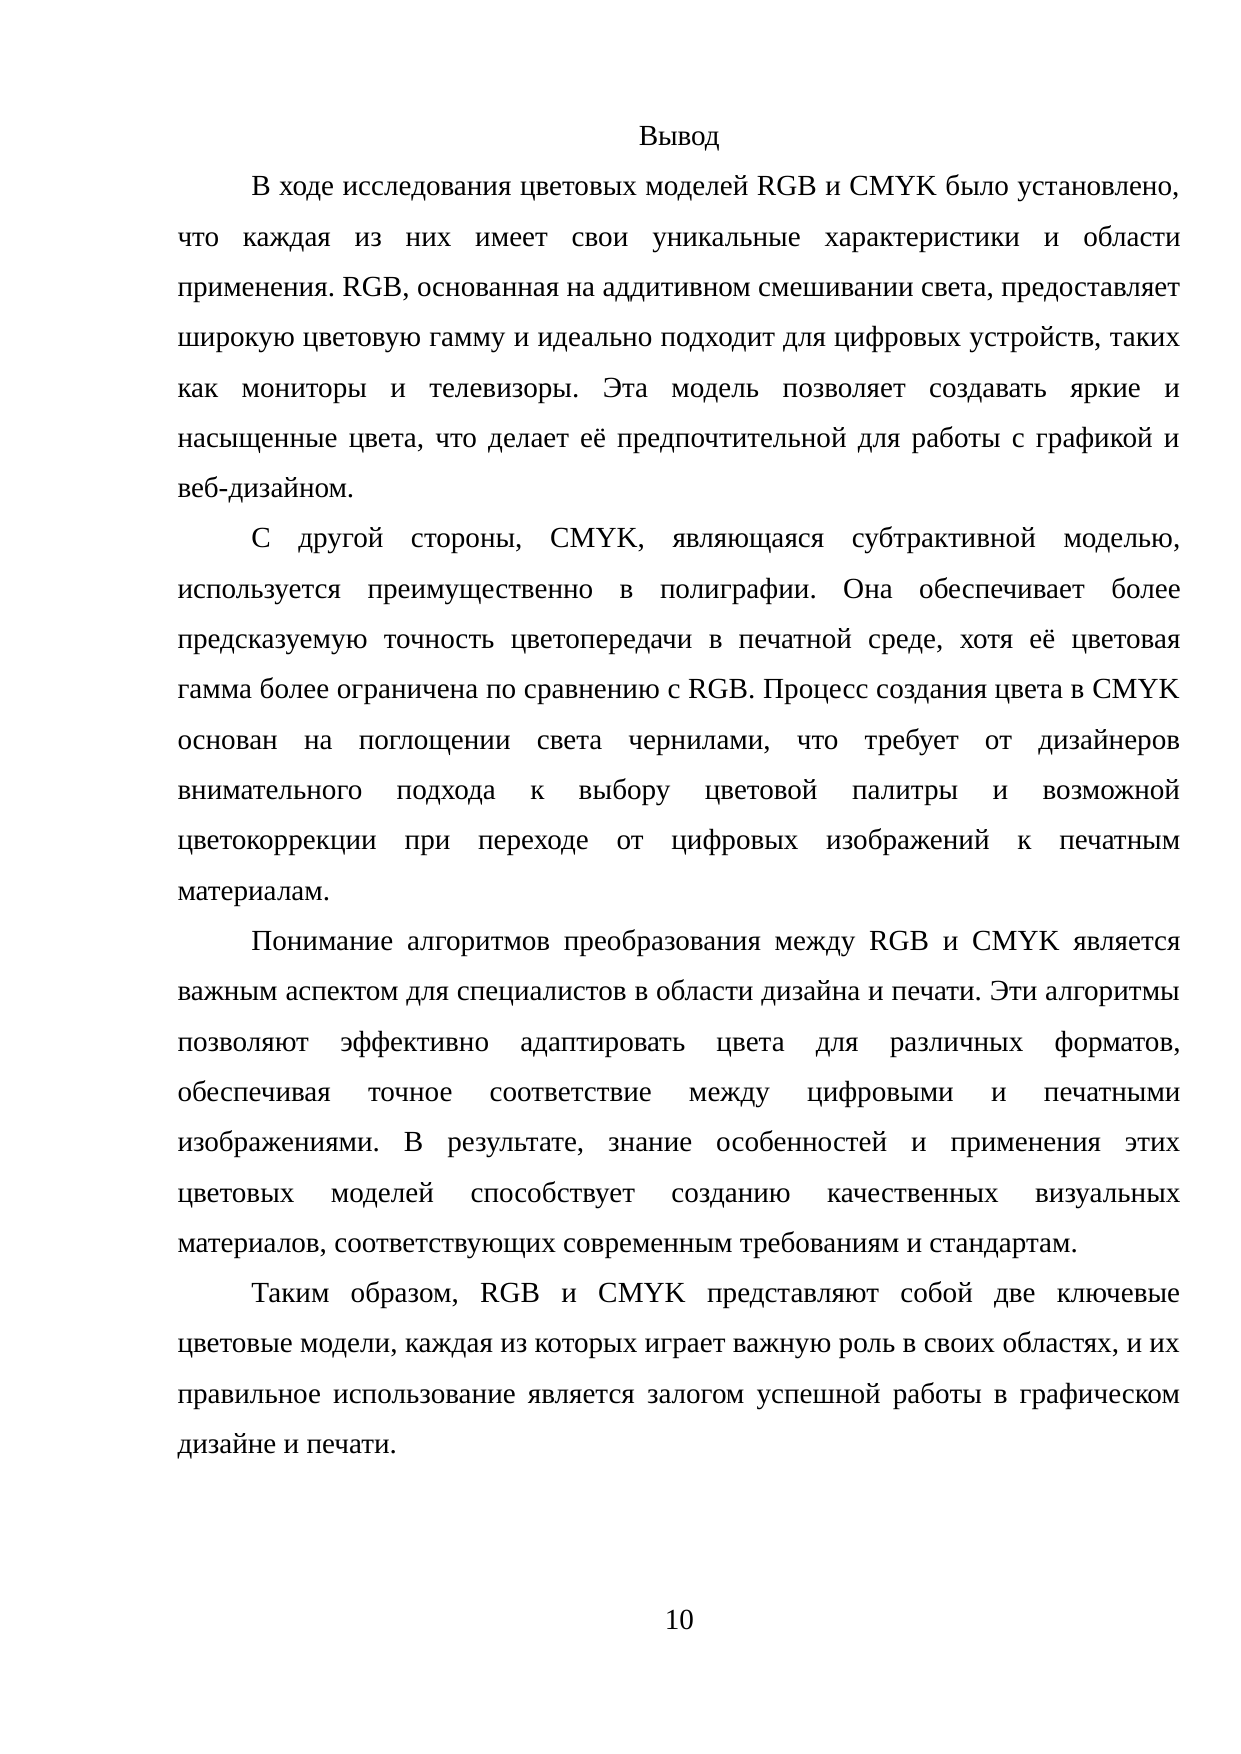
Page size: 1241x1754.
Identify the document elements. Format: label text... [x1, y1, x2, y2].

text Таким образом, RGB и CMYK представляют собой две ключевые цветовые модели, каждая из которых играет важную роль в своих областях, и их правильное использование является залогом успешной работы в графическом дизайне и печати. [177, 1275, 1181, 1460]
text Понимание алгоритмов преобразования между RGB и CMYK является важным аспектом для специалистов в области дизайна и печати. Эти алгоритмы позволяют эффективно адаптировать цвета для различных форматов, обеспечивая точное соответствие между цифровыми и печатными изображениями. В результате, знание особенностей и применения этих цветовых моделей способствует созданию качественных визуальных материалов, соответствующих современным требованиям и стандартам. [177, 923, 1181, 1258]
text Вывод [177, 118, 1181, 152]
text В ходе исследования цветовых моделей RGB и CMYK было установлено, что каждая из них имеет свои уникальные характеристики и области применения. RGB, основанная на аддитивном смешивании света, предоставляет широкую цветовую гамму и идеально подходит для цифровых устройств, таких как мониторы и телевизоры. Эта модель позволяет создавать яркие и насыщенные цвета, что делает её предпочтительной для работы с графикой и веб-дизайном. [177, 168, 1181, 504]
text С другой стороны, CMYK, являющаяся субтрактивной моделью, используется преимущественно в полиграфии. Она обеспечивает более предсказуемую точность цветопередачи в печатной среде, хотя её цветовая гамма более ограничена по сравнению с RGB. Процесс создания цвета в CMYK основан на поглощении света чернилами, что требует от дизайнеров внимательного подхода к выбору цветовой палитры и возможной цветокоррекции при переходе от цифровых изображений к печатным материалам. [177, 521, 1181, 906]
